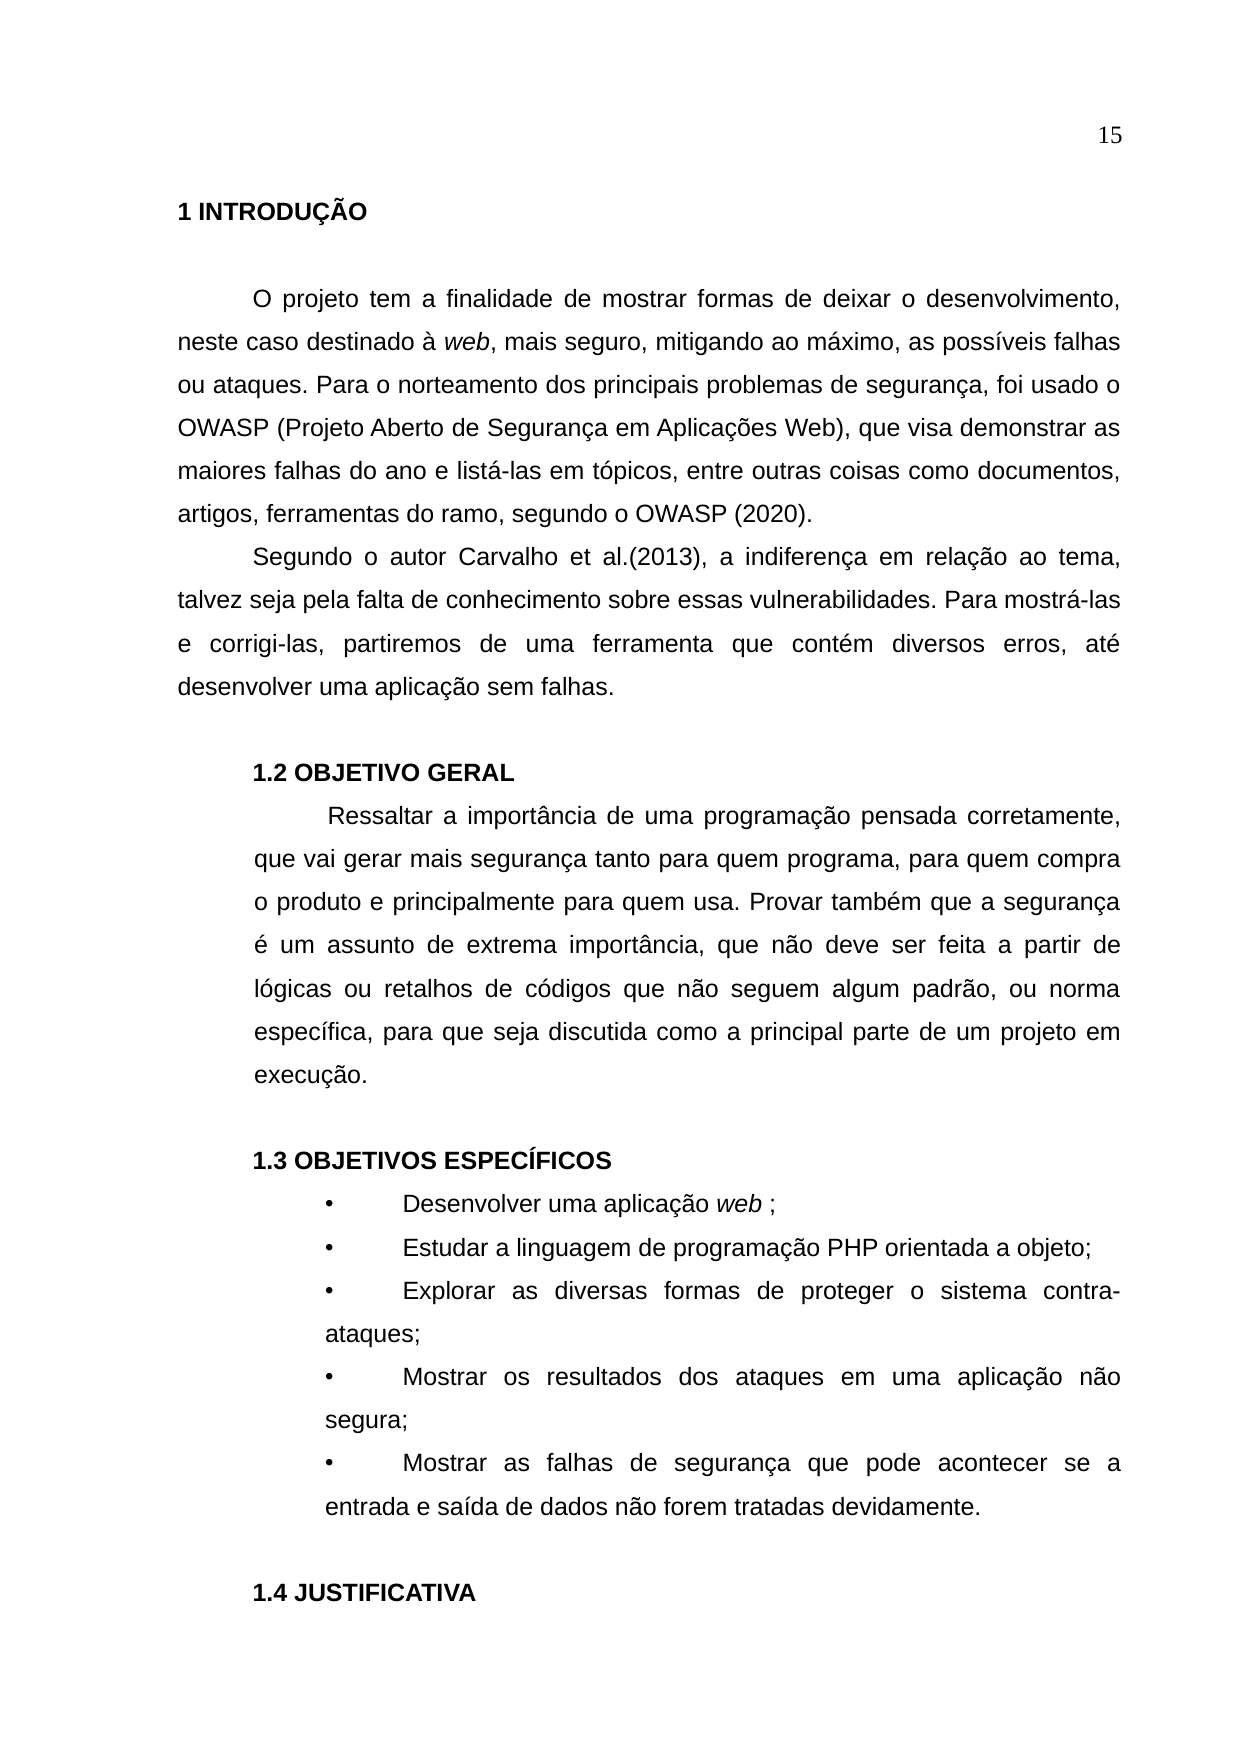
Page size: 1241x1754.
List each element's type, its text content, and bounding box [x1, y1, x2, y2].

text Ressaltar a importância de uma programação pensada corretamente, que vai gerar mais segurança tanto para quem programa, para quem compra o produto e principalmente para quem usa. Provar também que a segurança é um assunto de extrema importância, que não deve ser feita a partir de lógicas ou retalhos de códigos que não seguem algum padrão, ou norma específica, para que seja discutida como a principal parte de um projeto em execução. [189, 801, 1122, 1089]
list Desenvolver uma aplicação web ; [325, 1189, 1122, 1218]
text 1 INTRODUÇÃO [177, 197, 1122, 226]
text Segundo o autor Carvalho et al.(2013), a indiferença em relação ao tema, talvez seja pela falta de conhecimento sobre essas vulnerabilidades. Para mostrá-las e corrigi-las, partiremos de uma ferramenta que contém diversos erros, até desenvolver uma aplicação sem falhas. [177, 542, 1122, 701]
list Mostrar os resultados dos ataques em uma aplicação não segura; [325, 1362, 1122, 1434]
list Explorar as diversas formas de proteger o sistema contra-ataques; [325, 1276, 1122, 1348]
text O projeto tem a finalidade de mostrar formas de deixar o desenvolvimento, neste caso destinado à web, mais seguro, mitigando ao máximo, as possíveis falhas ou ataques. Para o norteamento dos principais problemas de segurança, foi usado o OWASP (Projeto Aberto de Segurança em Aplicações Web), que visa demonstrar as maiores falhas do ano e listá-las em tópicos, entre outras coisas como documentos, artigos, ferramentas do ramo, segundo o OWASP (2020). [177, 284, 1122, 528]
text 1.3 OBJETIVOS ESPECÍFICOS [177, 1146, 1122, 1175]
list Mostrar as falhas de segurança que pode acontecer se a entrada e saída de dados não forem tratadas devidamente. [325, 1448, 1122, 1520]
text 1.2 OBJETIVO GERAL [177, 758, 1122, 787]
list Estudar a linguagem de programação PHP orientada a objeto; [325, 1232, 1122, 1261]
text 1.4 JUSTIFICATIVA [177, 1578, 1122, 1607]
